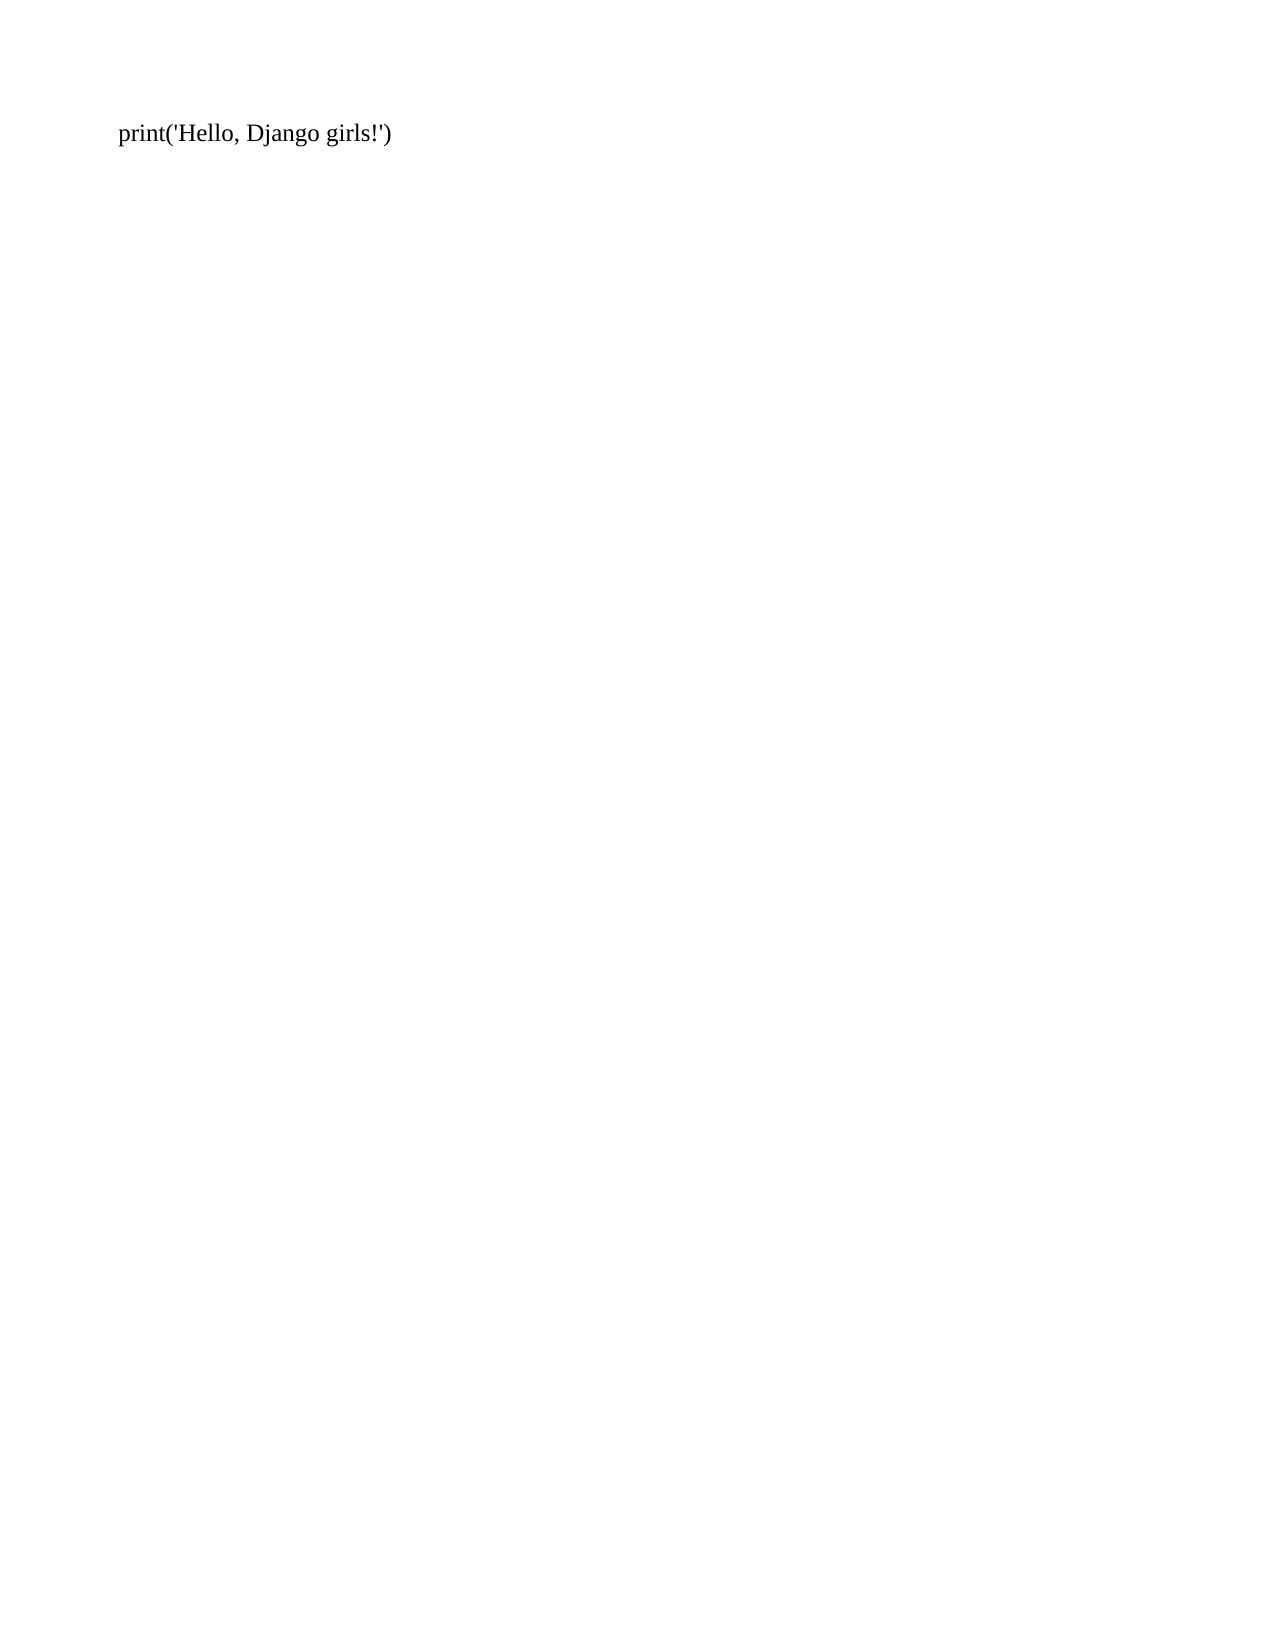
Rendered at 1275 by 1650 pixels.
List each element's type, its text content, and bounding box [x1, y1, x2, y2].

text print('Hello, Django girls!') [118, 118, 1157, 147]
